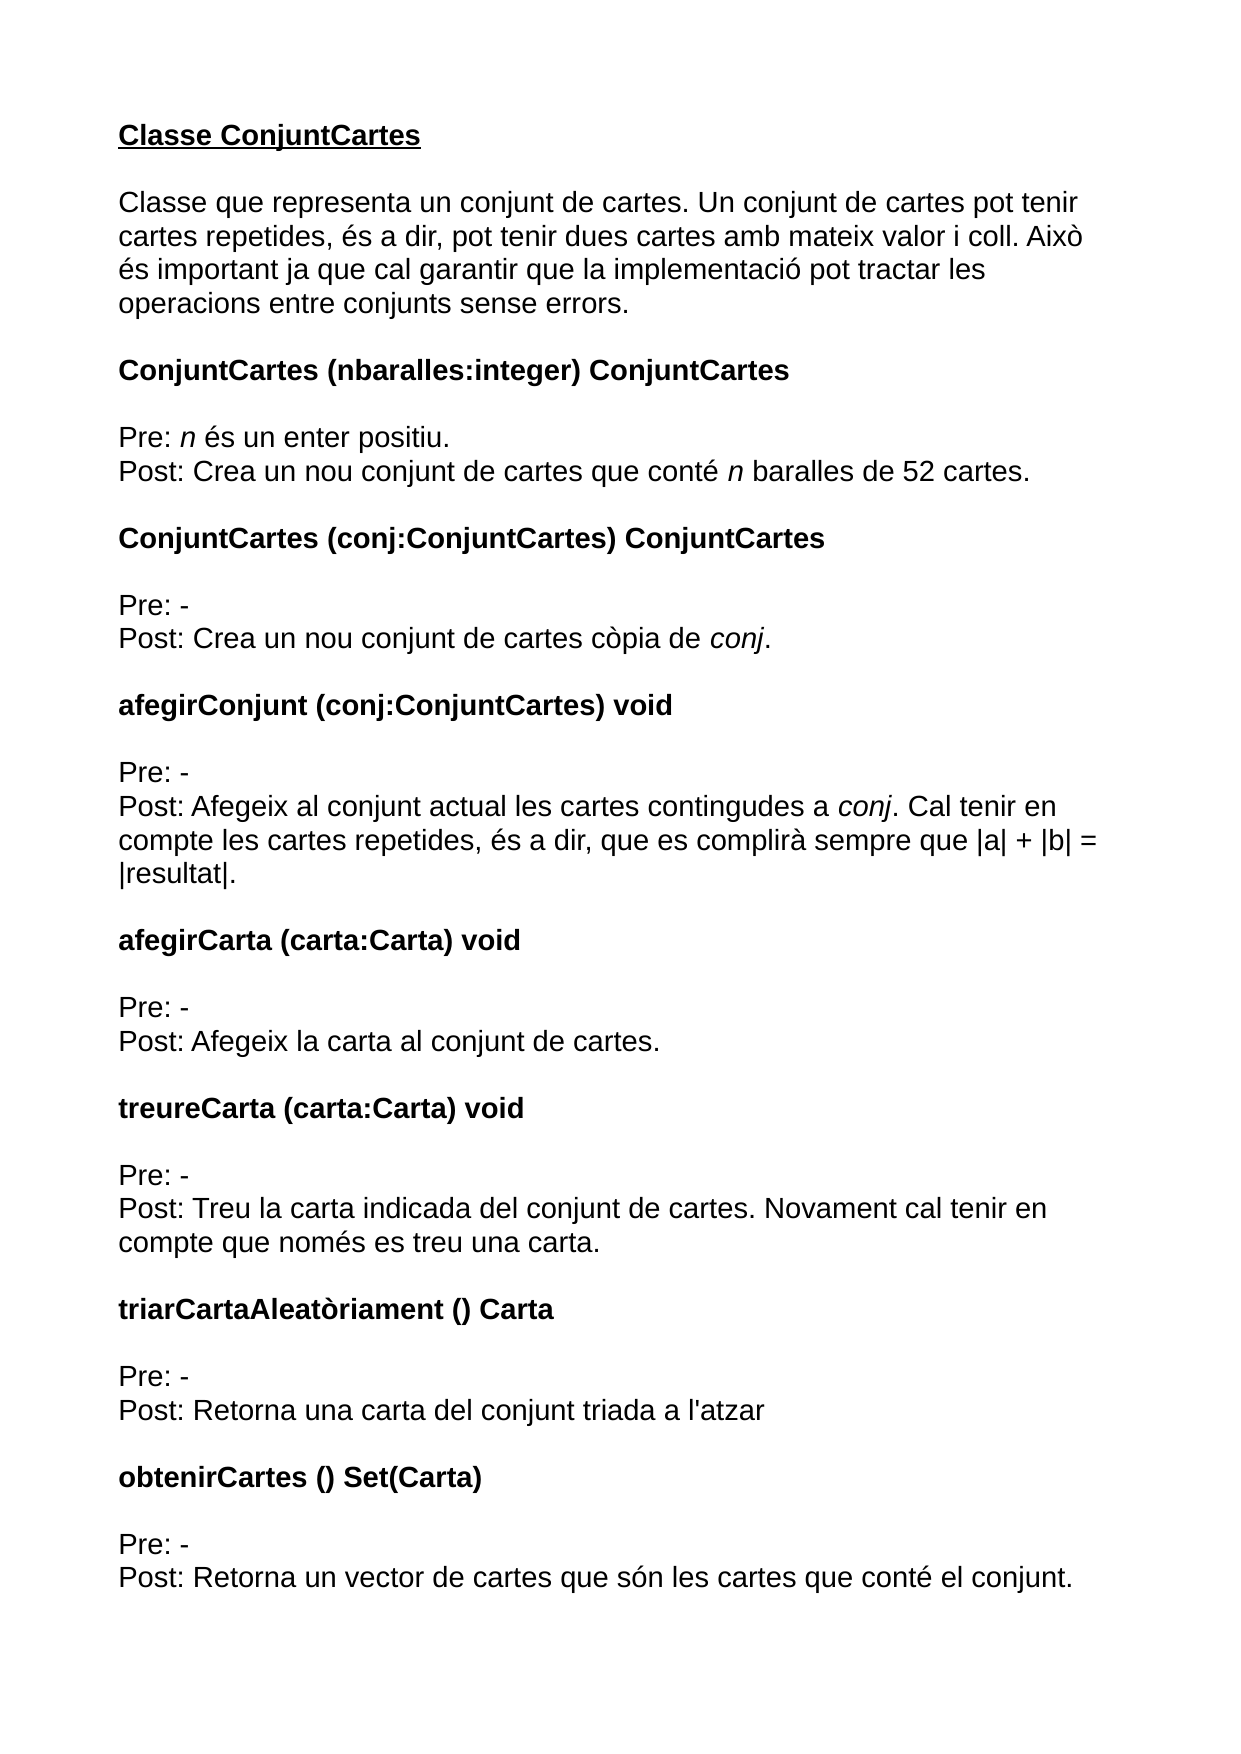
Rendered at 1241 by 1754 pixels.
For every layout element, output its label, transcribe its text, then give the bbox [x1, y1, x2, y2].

text Pre: - [118, 990, 1122, 1024]
text Pre: - [118, 588, 1122, 621]
text Pre: - [118, 755, 1122, 789]
text Classe ConjuntCartes [118, 118, 1122, 152]
text treureCarta (carta:Carta) void [118, 1091, 1122, 1124]
text Post: Crea un nou conjunt de cartes que conté n baralles de 52 cartes. [118, 453, 1122, 487]
text obtenirCartes () Set(Carta) [118, 1460, 1122, 1493]
text Post: Afegeix al conjunt actual les cartes contingudes a conj. Cal tenir en compte les cartes repetides, és a dir, que es complirà sempre que |a| + |b| = |resultat|. [118, 789, 1122, 889]
text Post: Retorna una carta del conjunt triada a l'atzar [118, 1393, 1122, 1426]
text Classe que representa un conjunt de cartes. Un conjunt de cartes pot tenir cartes repetides, és a dir, pot tenir dues cartes amb mateix valor i coll. Això és important ja que cal garantir que la implementació pot tractar les operacions entre conjunts sense errors. [118, 185, 1122, 319]
text afegirCarta (carta:Carta) void [118, 923, 1122, 957]
text Pre: n és un enter positiu. [118, 420, 1122, 453]
text Pre: - [118, 1527, 1122, 1560]
text Pre: - [118, 1359, 1122, 1393]
text ConjuntCartes (nbaralles:integer) ConjuntCartes [118, 353, 1122, 386]
text Post: Treu la carta indicada del conjunt de cartes. Novament cal tenir en compte que només es treu una carta. [118, 1191, 1122, 1258]
text afegirConjunt (conj:ConjuntCartes) void [118, 688, 1122, 722]
text triarCartaAleatòriament () Carta [118, 1292, 1122, 1326]
text Post: Retorna un vector de cartes que són les cartes que conté el conjunt. [118, 1560, 1122, 1594]
text Post: Afegeix la carta al conjunt de cartes. [118, 1024, 1122, 1057]
text Post: Crea un nou conjunt de cartes còpia de conj. [118, 621, 1122, 655]
text ConjuntCartes (conj:ConjuntCartes) ConjuntCartes [118, 521, 1122, 554]
text Pre: - [118, 1158, 1122, 1191]
